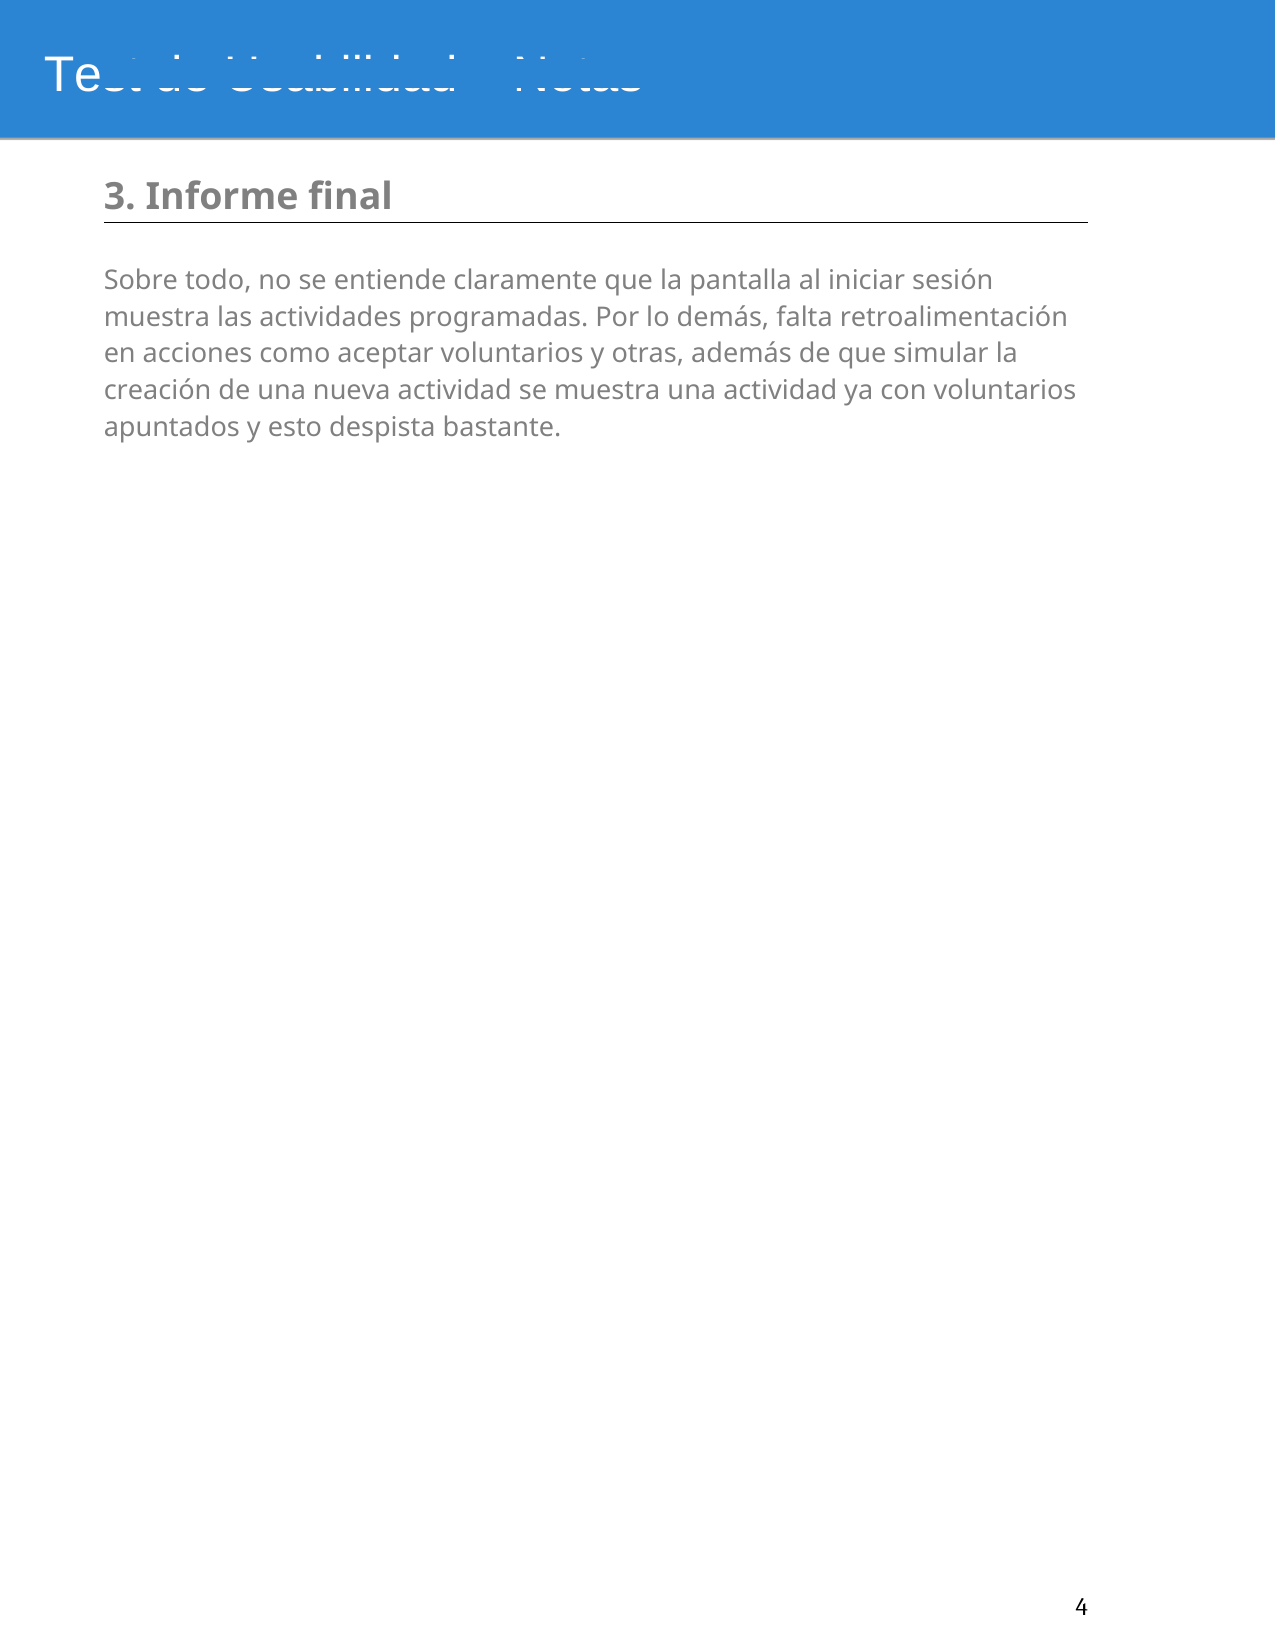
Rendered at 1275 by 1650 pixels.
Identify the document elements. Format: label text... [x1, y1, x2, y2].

text Sobre todo, no se entiende claramente que la pantalla al iniciar sesión muestra las actividades programadas. Por lo demás, falta retroalimentación en acciones como aceptar voluntarios y otras, además de que simular la creación de una nueva actividad se muestra una actividad ya con voluntarios apuntados y esto despista bastante. [103, 260, 1088, 444]
text 3. Informe final [103, 169, 1088, 223]
